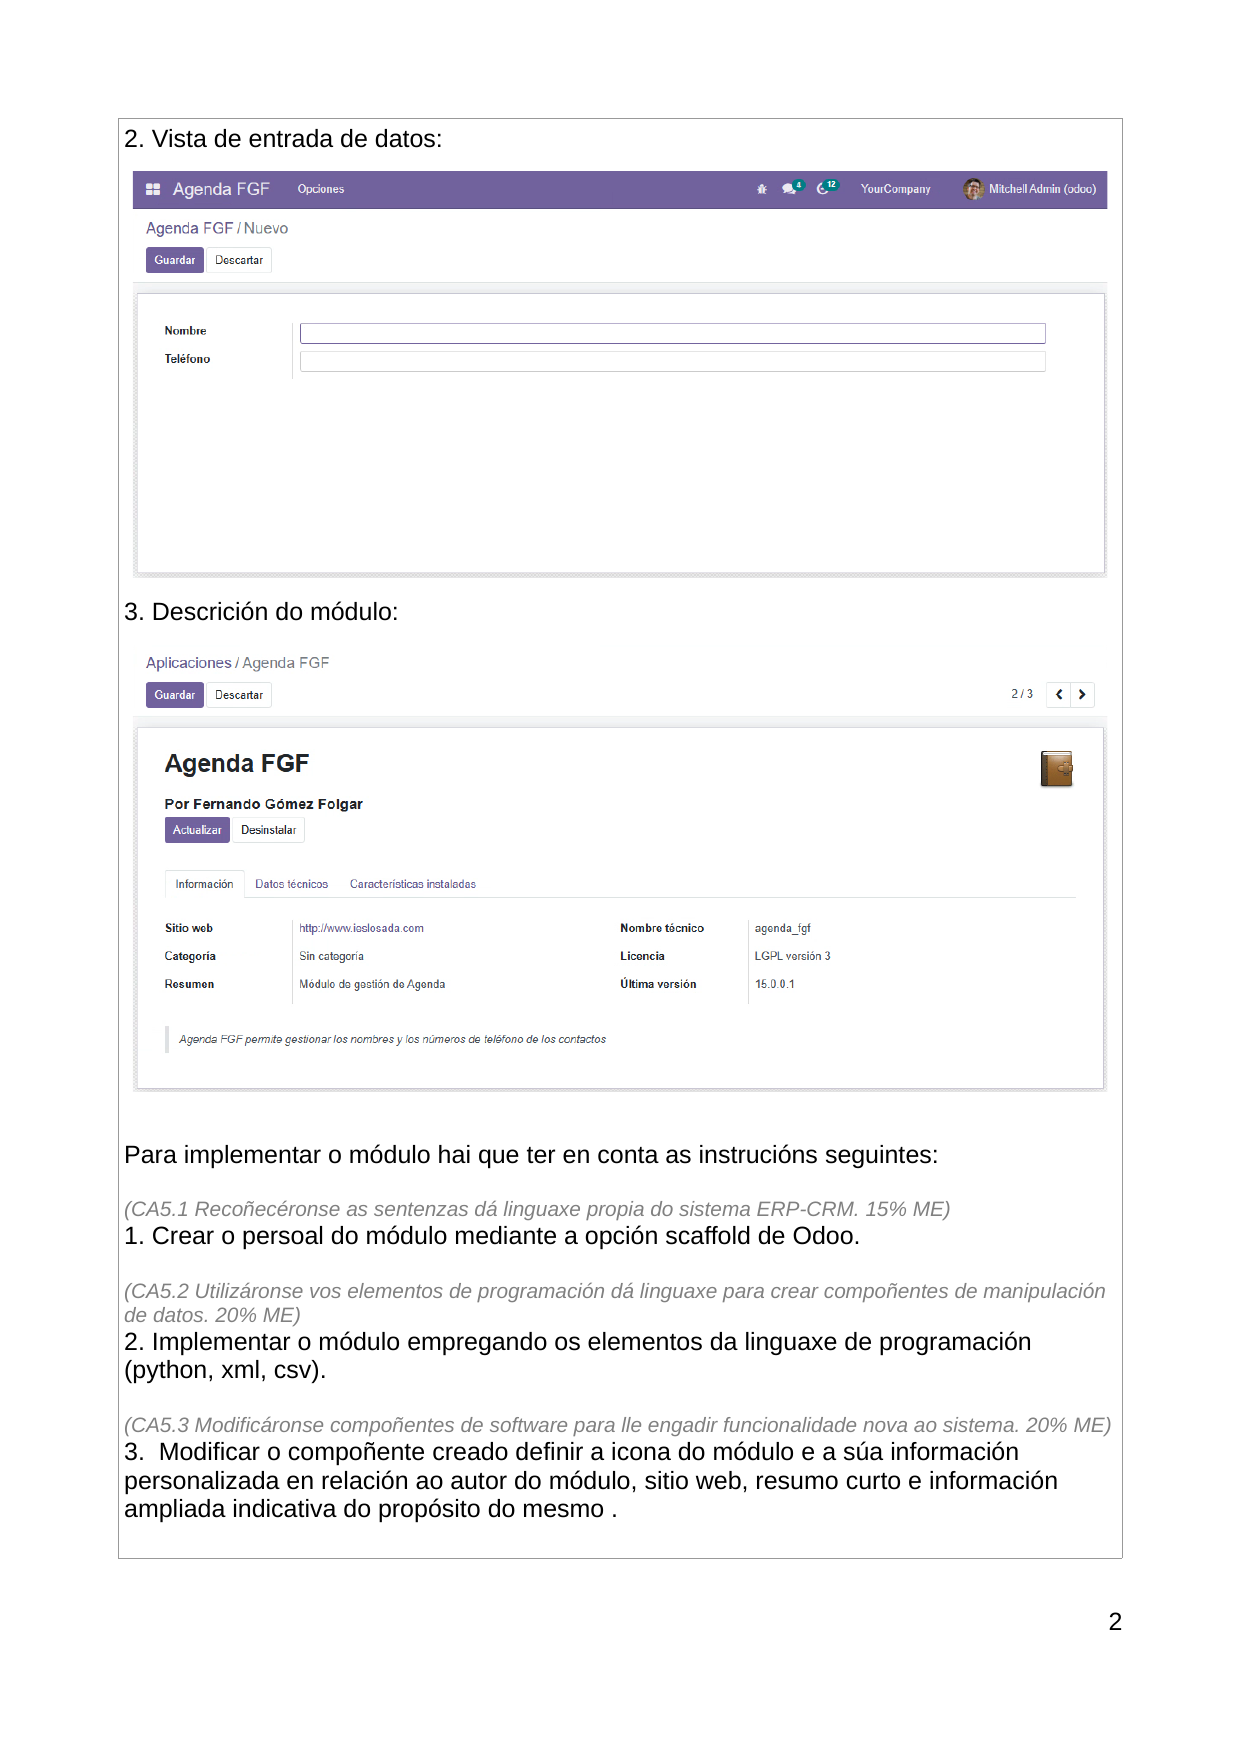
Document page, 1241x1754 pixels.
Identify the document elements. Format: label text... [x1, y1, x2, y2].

table_cell 2. Vista de entrada de datos: 3. Descrición do módulo: Para implementar o módulo hai que ter en conta as instrucións seguintes: (CA5.1 Recoñecéronse as sentenzas dá linguaxe propia do sistema ERP-CRM. 15% ME) 1. Crear o persoal do módulo mediante a opción scaffold de Odoo. (CA5.2 Utilizáronse vos elementos de programación dá linguaxe para crear compoñentes de manipulación de datos. 20% ME) 2. Implementar o módulo empregando os elementos da linguaxe de programación (python, xml, csv). (CA5.3 Modificáronse compoñentes de software para lle engadir funcionalidade nova ao sistema. 20% ME) 3. Modificar o compoñente creado definir a icona do módulo e a súa información personalizada en relación ao autor do módulo, sitio web, resumo curto e información ampliada indicativa do propósito do mesmo . [119, 119, 1122, 1558]
picture [132, 171, 1108, 578]
picture [132, 645, 1108, 1092]
